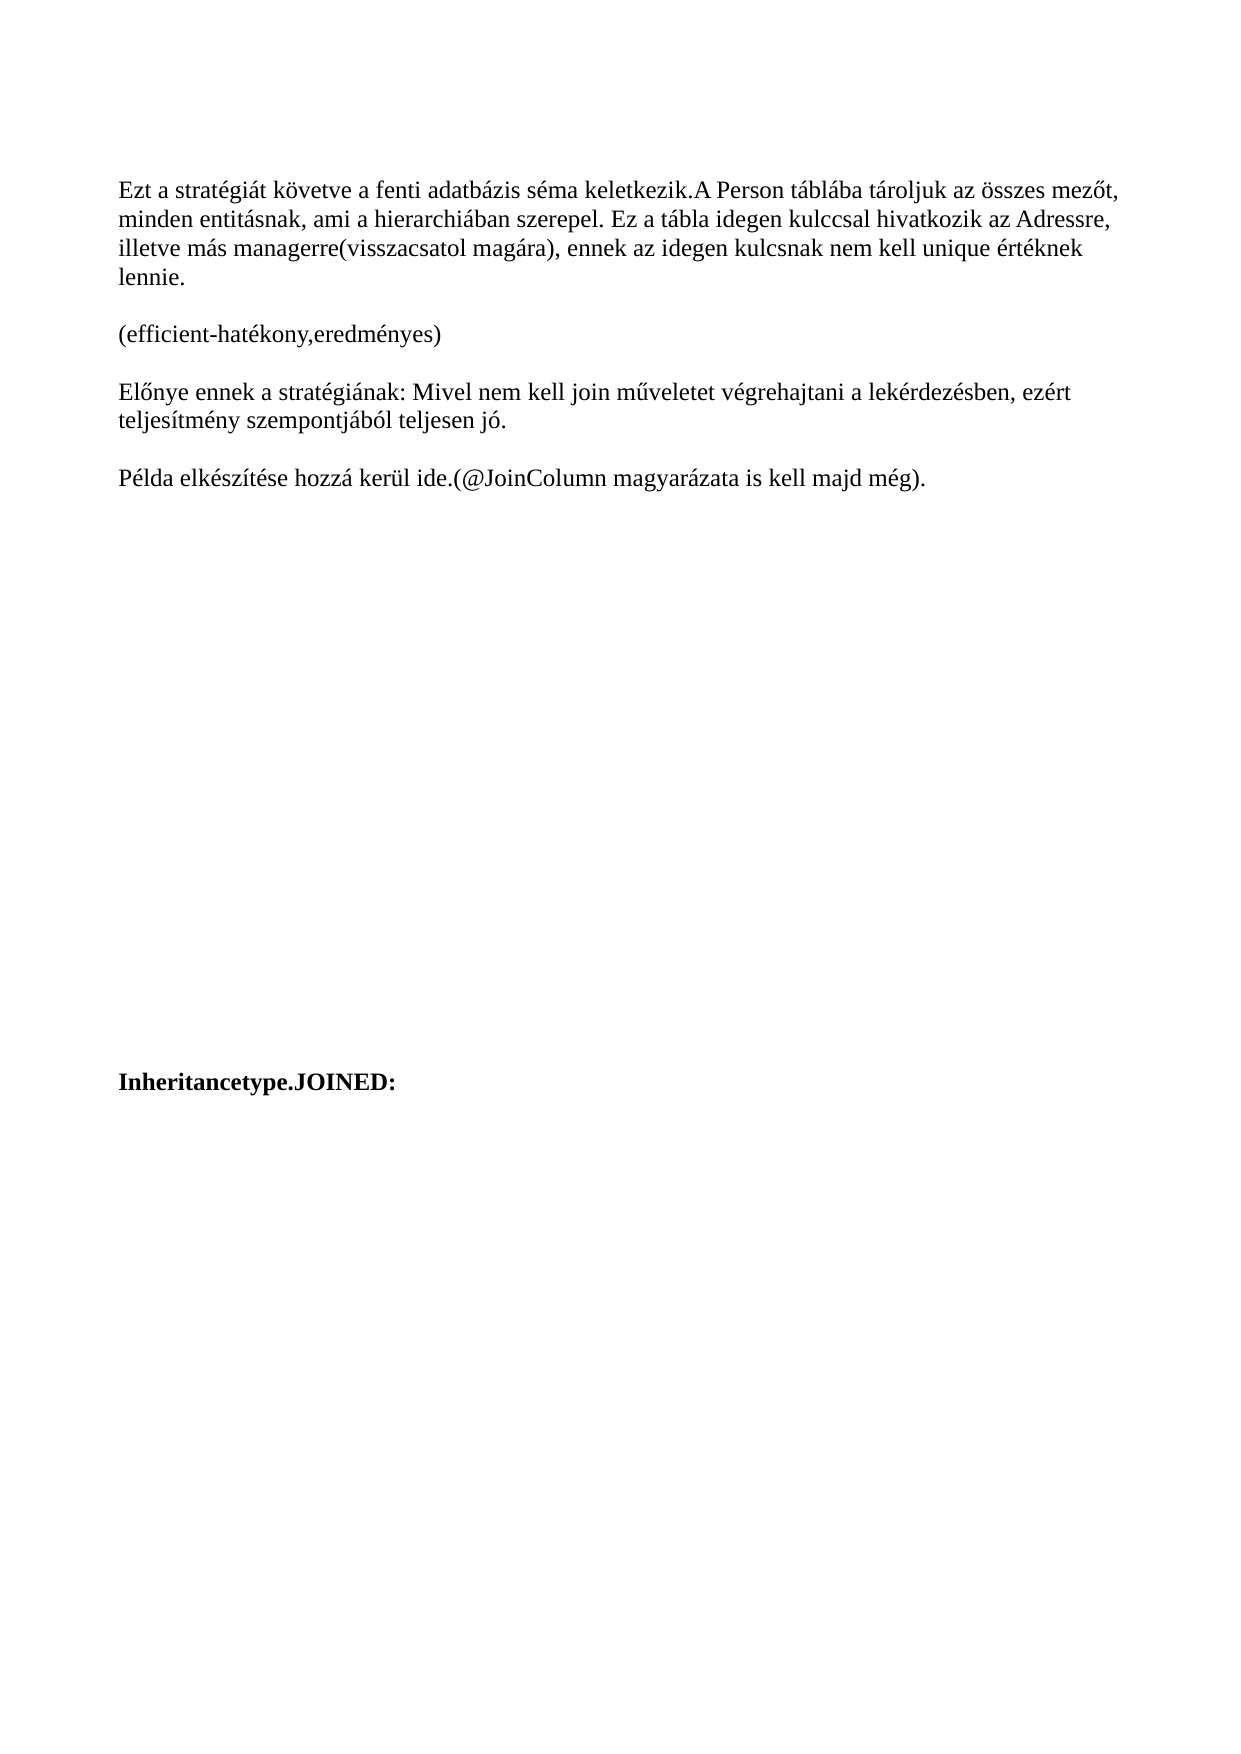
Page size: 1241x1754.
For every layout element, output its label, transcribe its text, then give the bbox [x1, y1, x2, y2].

text Ezt a stratégiát követve a fenti adatbázis séma keletkezik.A Person táblába tároljuk az összes mezőt, minden entitásnak, ami a hierarchiában szerepel. Ez a tábla idegen kulccsal hivatkozik az Adressre, illetve más managerre(visszacsatol magára), ennek az idegen kulcsnak nem kell unique értéknek lennie. [118, 176, 1122, 291]
text Példa elkészítése hozzá kerül ide.(@JoinColumn magyarázata is kell majd még). [118, 463, 1122, 492]
text Előnye ennek a stratégiának: Mivel nem kell join műveletet végrehajtani a lekérdezésben, ezért teljesítmény szempontjából teljesen jó. [118, 377, 1122, 434]
text (efficient-hatékony,eredményes) [118, 319, 1122, 348]
text Inheritancetype.JOINED: [118, 1067, 1122, 1096]
